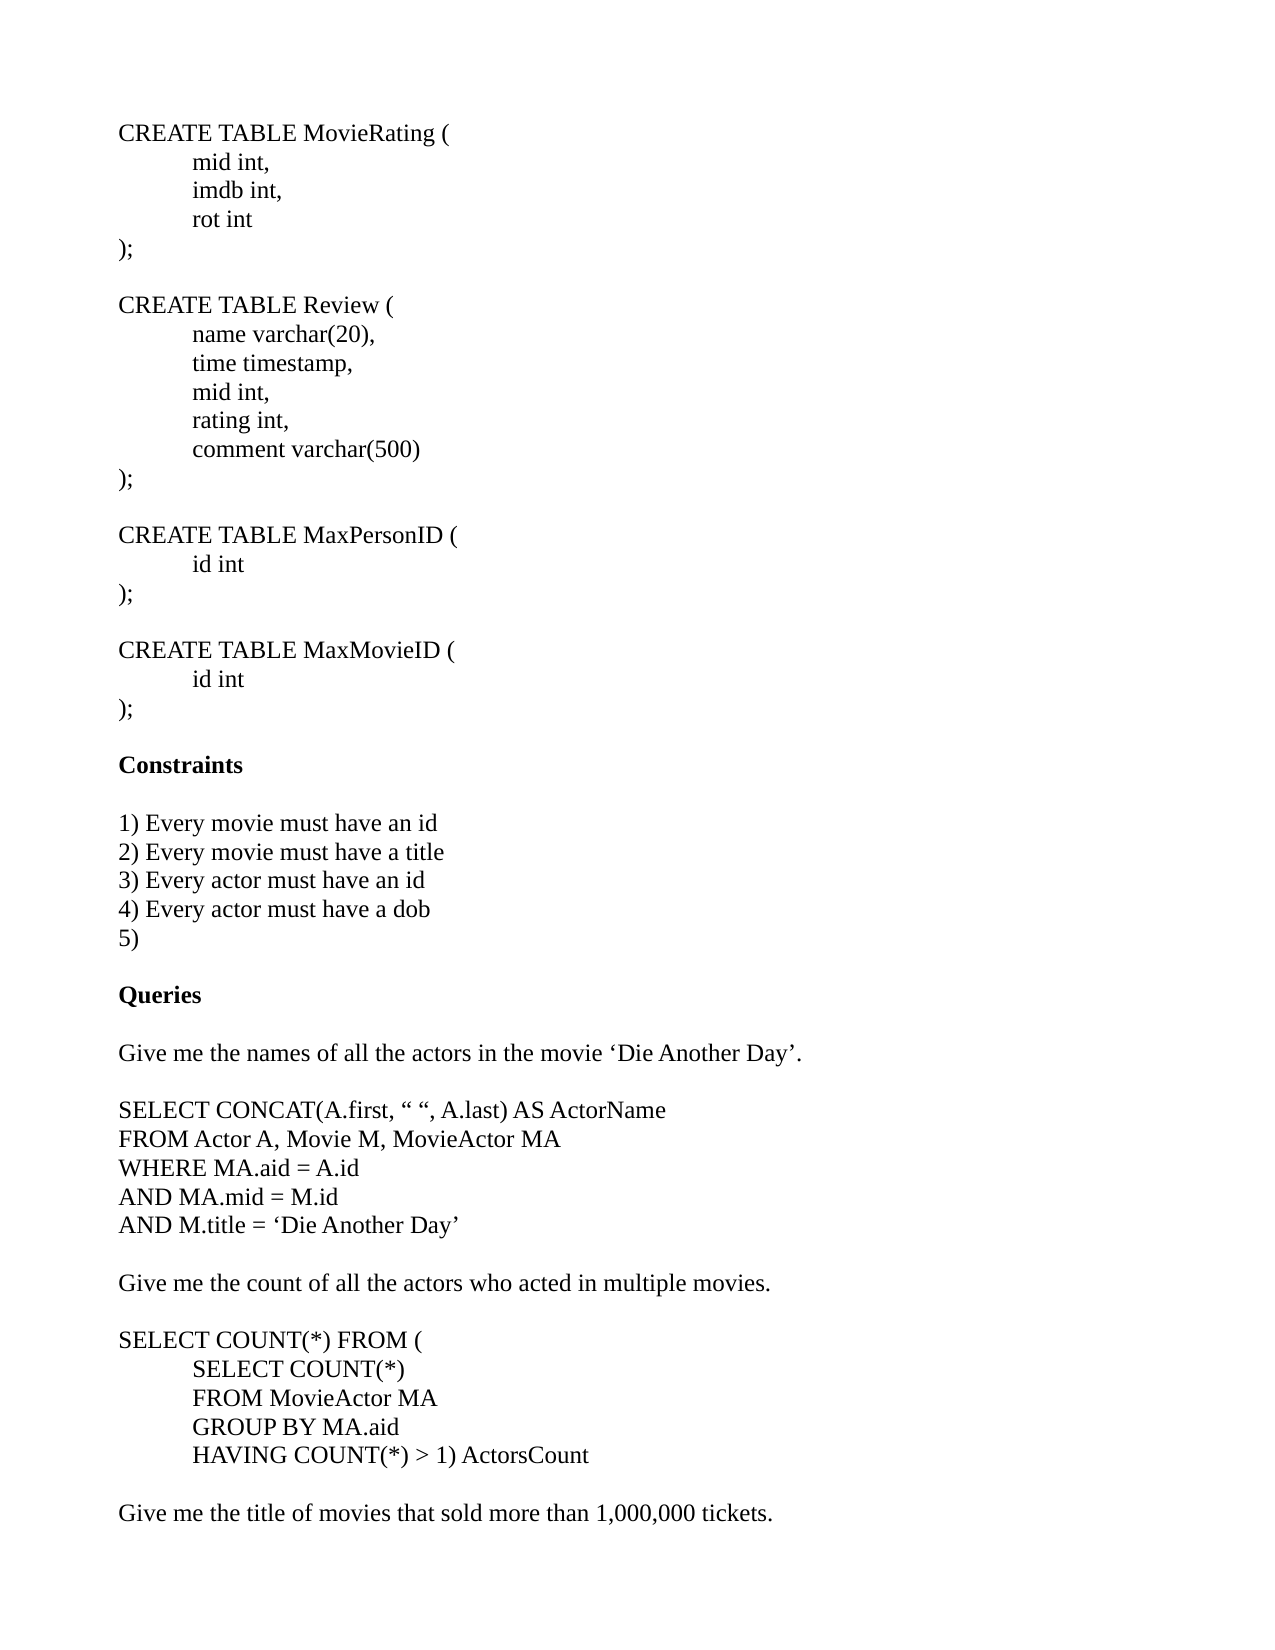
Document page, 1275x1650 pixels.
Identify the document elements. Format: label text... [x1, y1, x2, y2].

text 1) Every movie must have an id [118, 808, 1157, 837]
text mid int, [118, 147, 1157, 176]
text rot int [118, 204, 1157, 233]
text SELECT CONCAT(A.first, “ “, A.last) AS ActorName FROM Actor A, Movie M, MovieActor MA WHERE MA.aid = A.id AND MA.mid = M.id AND M.title = ‘Die Another Day’ [118, 1096, 1157, 1239]
text CREATE TABLE Review ( [118, 291, 1157, 319]
text SELECT COUNT(*) FROM ( [118, 1326, 1157, 1354]
text ); [118, 233, 1157, 262]
text imdb int, [118, 176, 1157, 204]
text ); [118, 693, 1157, 722]
text SELECT COUNT(*) FROM MovieActor MA GROUP BY MA.aid HAVING COUNT(*) > 1) ActorsCount [118, 1354, 1157, 1469]
text 4) Every actor must have a dob [118, 894, 1157, 923]
text id int [118, 549, 1157, 578]
text CREATE TABLE MaxMovieID ( [118, 636, 1157, 664]
text rating int, [118, 406, 1157, 434]
text 3) Every actor must have an id [118, 866, 1157, 894]
text id int [118, 664, 1157, 693]
text ); [118, 578, 1157, 607]
text ); [118, 463, 1157, 492]
text 2) Every movie must have a title [118, 837, 1157, 866]
text Queries [118, 981, 1157, 1009]
text comment varchar(500) [118, 434, 1157, 463]
text Give me the count of all the actors who acted in multiple movies. [118, 1268, 1157, 1297]
text Constraints [118, 751, 1157, 779]
text time timestamp, [118, 348, 1157, 377]
text CREATE TABLE MovieRating ( [118, 118, 1157, 147]
text Give me the title of movies that sold more than 1,000,000 tickets. [118, 1498, 1157, 1527]
text 5) [118, 923, 1157, 952]
text CREATE TABLE MaxPersonID ( [118, 521, 1157, 549]
text Give me the names of all the actors in the movie ‘Die Another Day’. [118, 1038, 1157, 1067]
text name varchar(20), [118, 319, 1157, 348]
text mid int, [118, 377, 1157, 406]
